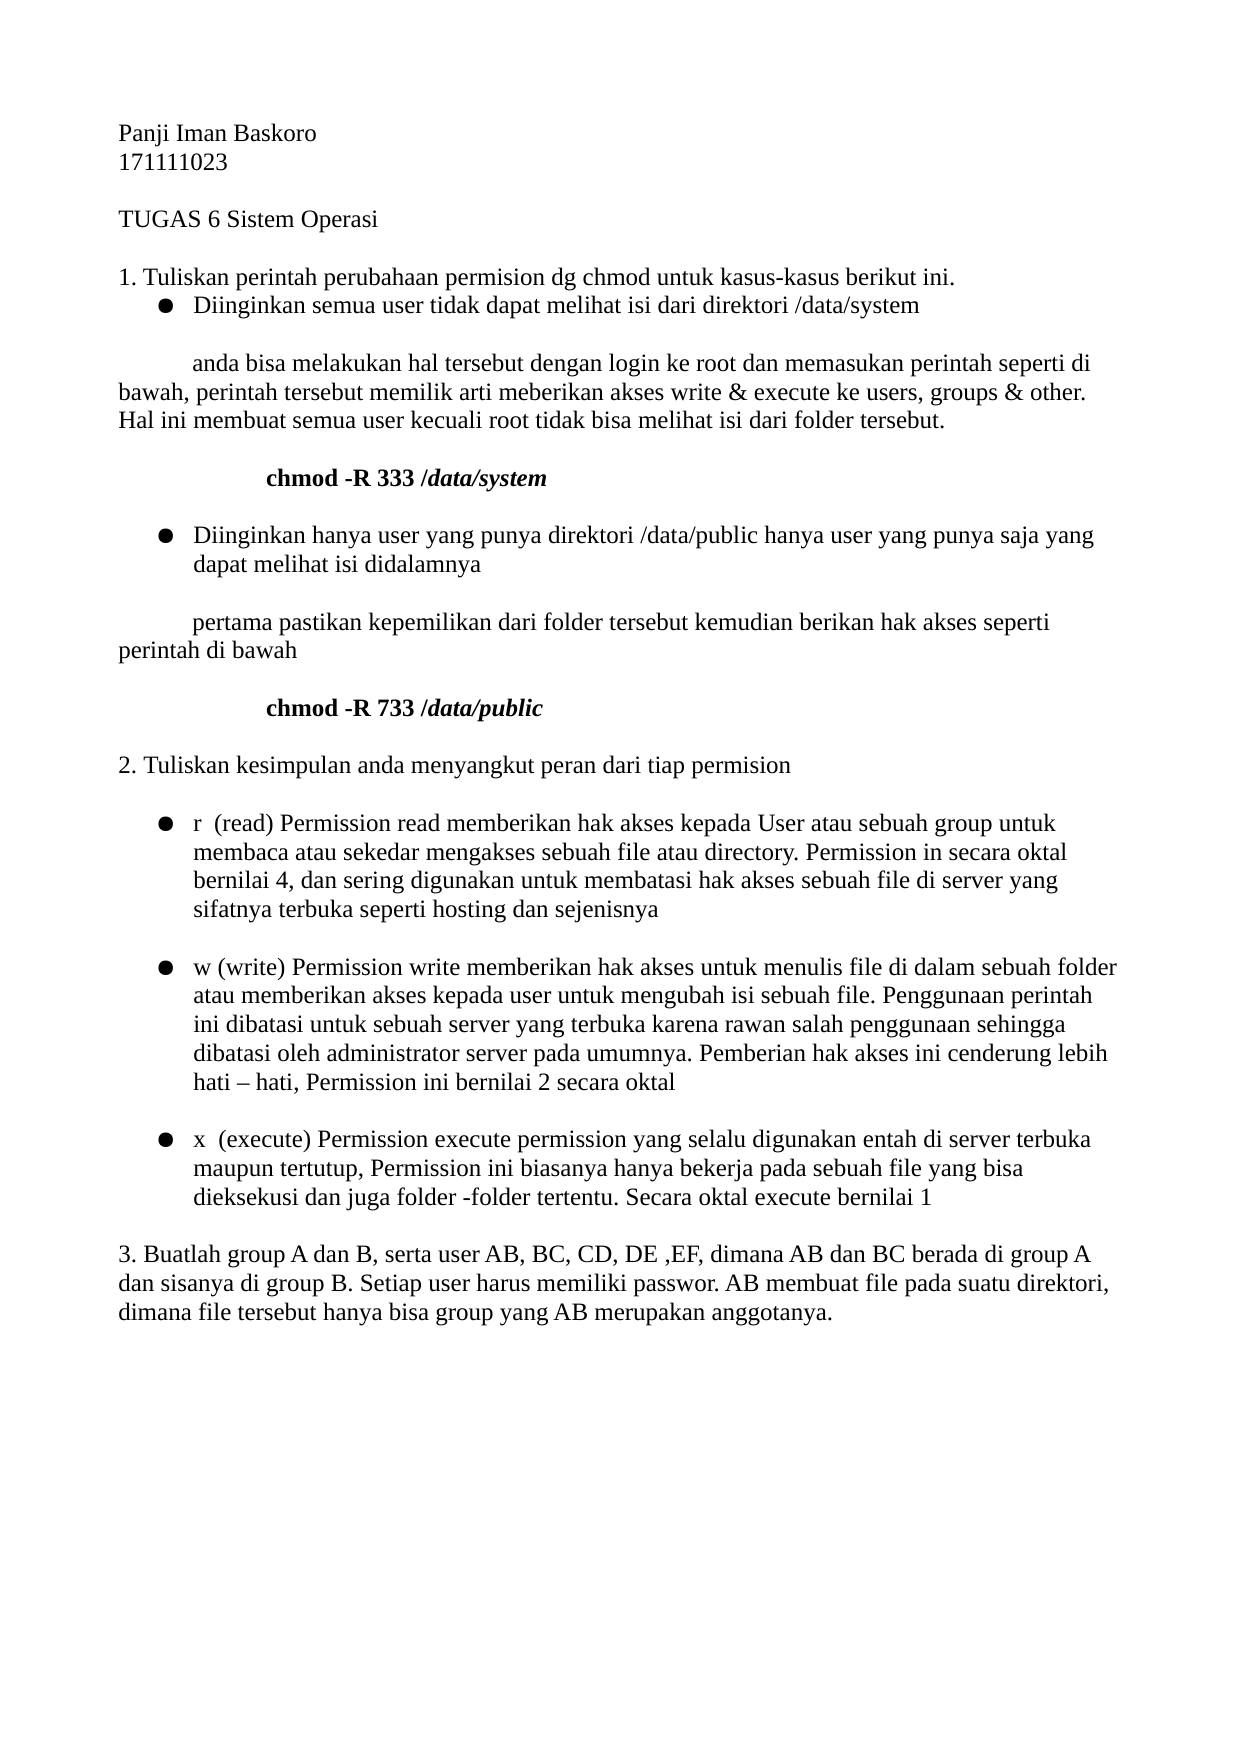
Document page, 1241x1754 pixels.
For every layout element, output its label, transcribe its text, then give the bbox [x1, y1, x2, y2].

text 171111023 [118, 147, 1122, 176]
list w (write) Permission write memberikan hak akses untuk menulis file di dalam sebuah folder atau memberikan akses kepada user untuk mengubah isi sebuah file. Penggunaan perintah ini dibatasi untuk sebuah server yang terbuka karena rawan salah penggunaan sehingga dibatasi oleh administrator server pada umumnya. Pemberian hak akses ini cenderung lebih hati – hati, Permission ini bernilai 2 secara oktal [156, 952, 1122, 1096]
text 2. Tuliskan kesimpulan anda menyangkut peran dari tiap permision [118, 751, 1122, 779]
text anda bisa melakukan hal tersebut dengan login ke root dan memasukan perintah seperti di bawah, perintah tersebut memilik arti meberikan akses write & execute ke users, groups & other. Hal ini membuat semua user kecuali root tidak bisa melihat isi dari folder tersebut. [118, 348, 1122, 434]
text 3. Buatlah group A dan B, serta user AB, BC, CD, DE ,EF, dimana AB dan BC berada di group A dan sisanya di group B. Setiap user harus memiliki passwor. AB membuat file pada suatu direktori, dimana file tersebut hanya bisa group yang AB merupakan anggotanya. [118, 1239, 1122, 1326]
list Diinginkan hanya user yang punya direktori /data/public hanya user yang punya saja yang dapat melihat isi didalamnya [156, 521, 1122, 578]
text 1. Tuliskan perintah perubahaan permision dg chmod untuk kasus-kasus berikut ini. [118, 262, 1122, 291]
text chmod -R 333 /data/system [118, 463, 1122, 492]
list r (read) Permission read memberikan hak akses kepada User atau sebuah group untuk membaca atau sekedar mengakses sebuah file atau directory. Permission in secara oktal bernilai 4, dan sering digunakan untuk membatasi hak akses sebuah file di server yang sifatnya terbuka seperti hosting dan sejenisnya [156, 808, 1122, 923]
text TUGAS 6 Sistem Operasi [118, 204, 1122, 233]
text chmod -R 733 /data/public [118, 693, 1122, 722]
text pertama pastikan kepemilikan dari folder tersebut kemudian berikan hak akses seperti perintah di bawah [118, 607, 1122, 664]
list Diinginkan semua user tidak dapat melihat isi dari direktori /data/system  [156, 291, 1122, 319]
text Panji Iman Baskoro [118, 118, 1122, 147]
list x (execute) Permission execute permission yang selalu digunakan entah di server terbuka maupun tertutup, Permission ini biasanya hanya bekerja pada sebuah file yang bisa dieksekusi dan juga folder -folder tertentu. Secara oktal execute bernilai 1 [156, 1124, 1122, 1211]
